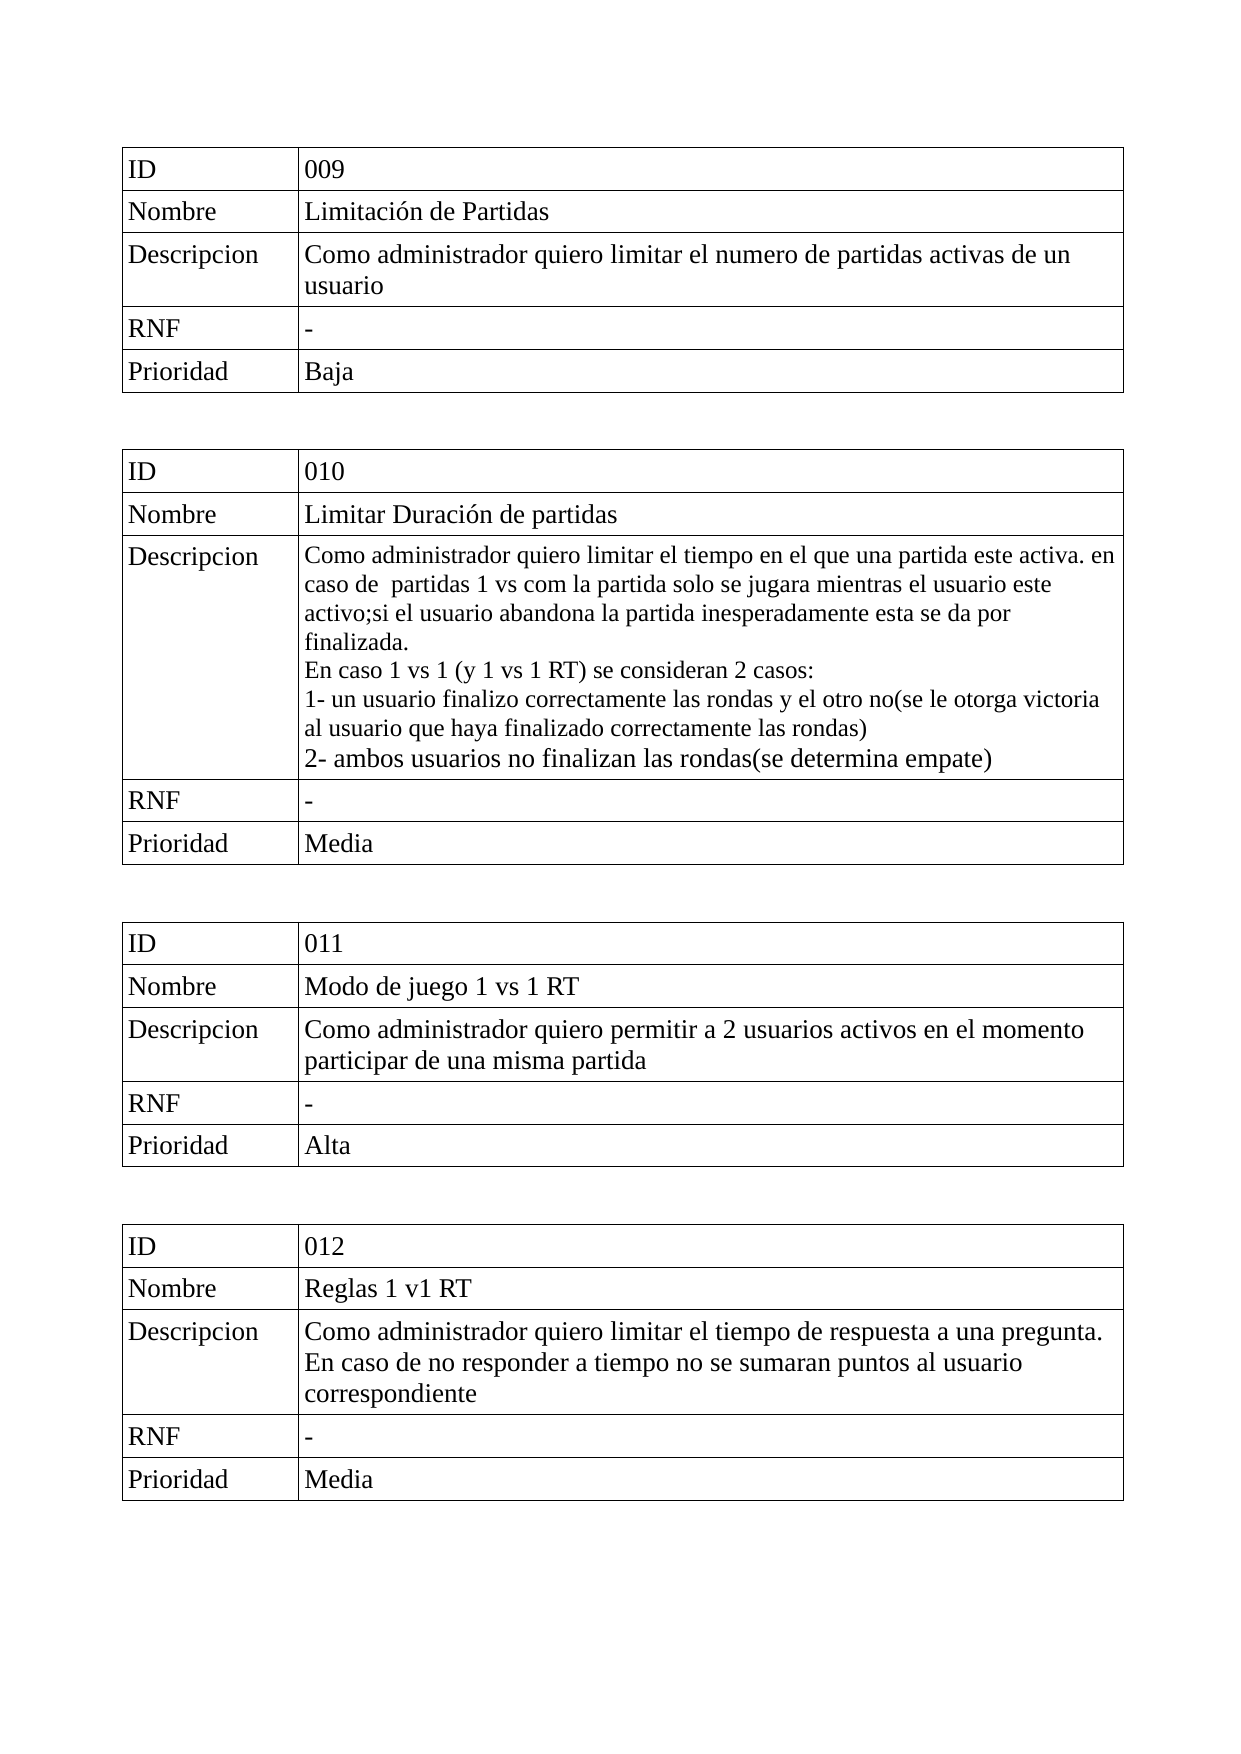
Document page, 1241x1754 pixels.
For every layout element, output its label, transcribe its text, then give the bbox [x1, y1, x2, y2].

table_cell - [299, 1082, 1123, 1123]
table_cell - [299, 1415, 1123, 1457]
table_cell Reglas 1 v1 RT [299, 1268, 1123, 1309]
table_cell - [299, 307, 1123, 349]
table_cell - [299, 780, 1123, 821]
table_cell Nombre [123, 1268, 298, 1309]
table_cell RNF [123, 1082, 298, 1123]
table_header ID [123, 1225, 298, 1267]
table_cell Como administrador quiero permitir a 2 usuarios activos en el momento participar de una misma partida [299, 1008, 1123, 1081]
table_cell Limitar Duración de partidas [299, 493, 1123, 534]
table_cell RNF [123, 307, 298, 349]
table_cell Descripcion [123, 536, 298, 778]
table_cell Descripcion [123, 233, 298, 306]
table_cell Media [299, 822, 1123, 864]
table_cell Descripcion [123, 1008, 298, 1081]
table_cell Media [299, 1458, 1123, 1500]
table_cell Prioridad [123, 822, 298, 864]
table_header 009 [299, 148, 1123, 189]
table_header ID [123, 148, 298, 189]
table_header 011 [299, 923, 1123, 964]
table_cell Prioridad [123, 1458, 298, 1500]
table_header ID [123, 923, 298, 964]
table_cell RNF [123, 780, 298, 821]
table_cell Prioridad [123, 350, 298, 392]
table_cell Baja [299, 350, 1123, 392]
table_cell Como administrador quiero limitar el numero de partidas activas de un usuario [299, 233, 1123, 306]
table_cell Como administrador quiero limitar el tiempo de respuesta a una pregunta. En caso de no responder a tiempo no se sumaran puntos al usuario correspondiente [299, 1310, 1123, 1414]
table_header 012 [299, 1225, 1123, 1267]
table_cell Modo de juego 1 vs 1 RT [299, 965, 1123, 1007]
table_cell Prioridad [123, 1125, 298, 1166]
table_cell Como administrador quiero limitar el tiempo en el que una partida este activa. en caso de partidas 1 vs com la partida solo se jugara mientras el usuario este activo;si el usuario abandona la partida inesperadamente esta se da por finalizada. En caso 1 vs 1 (y 1 vs 1 RT) se consideran 2 casos: 1- un usuario finalizo correctamente las rondas y el otro no(se le otorga victoria al usuario que haya finalizado correctamente las rondas) 2- ambos usuarios no finalizan las rondas(se determina empate) [299, 536, 1123, 778]
table_cell Nombre [123, 493, 298, 534]
table_cell Descripcion [123, 1310, 298, 1414]
table_cell Nombre [123, 965, 298, 1007]
table_cell RNF [123, 1415, 298, 1457]
table_header 010 [299, 450, 1123, 492]
table_header ID [123, 450, 298, 492]
table_cell Nombre [123, 191, 298, 232]
table_cell Limitación de Partidas [299, 191, 1123, 232]
table_cell Alta [299, 1125, 1123, 1166]
